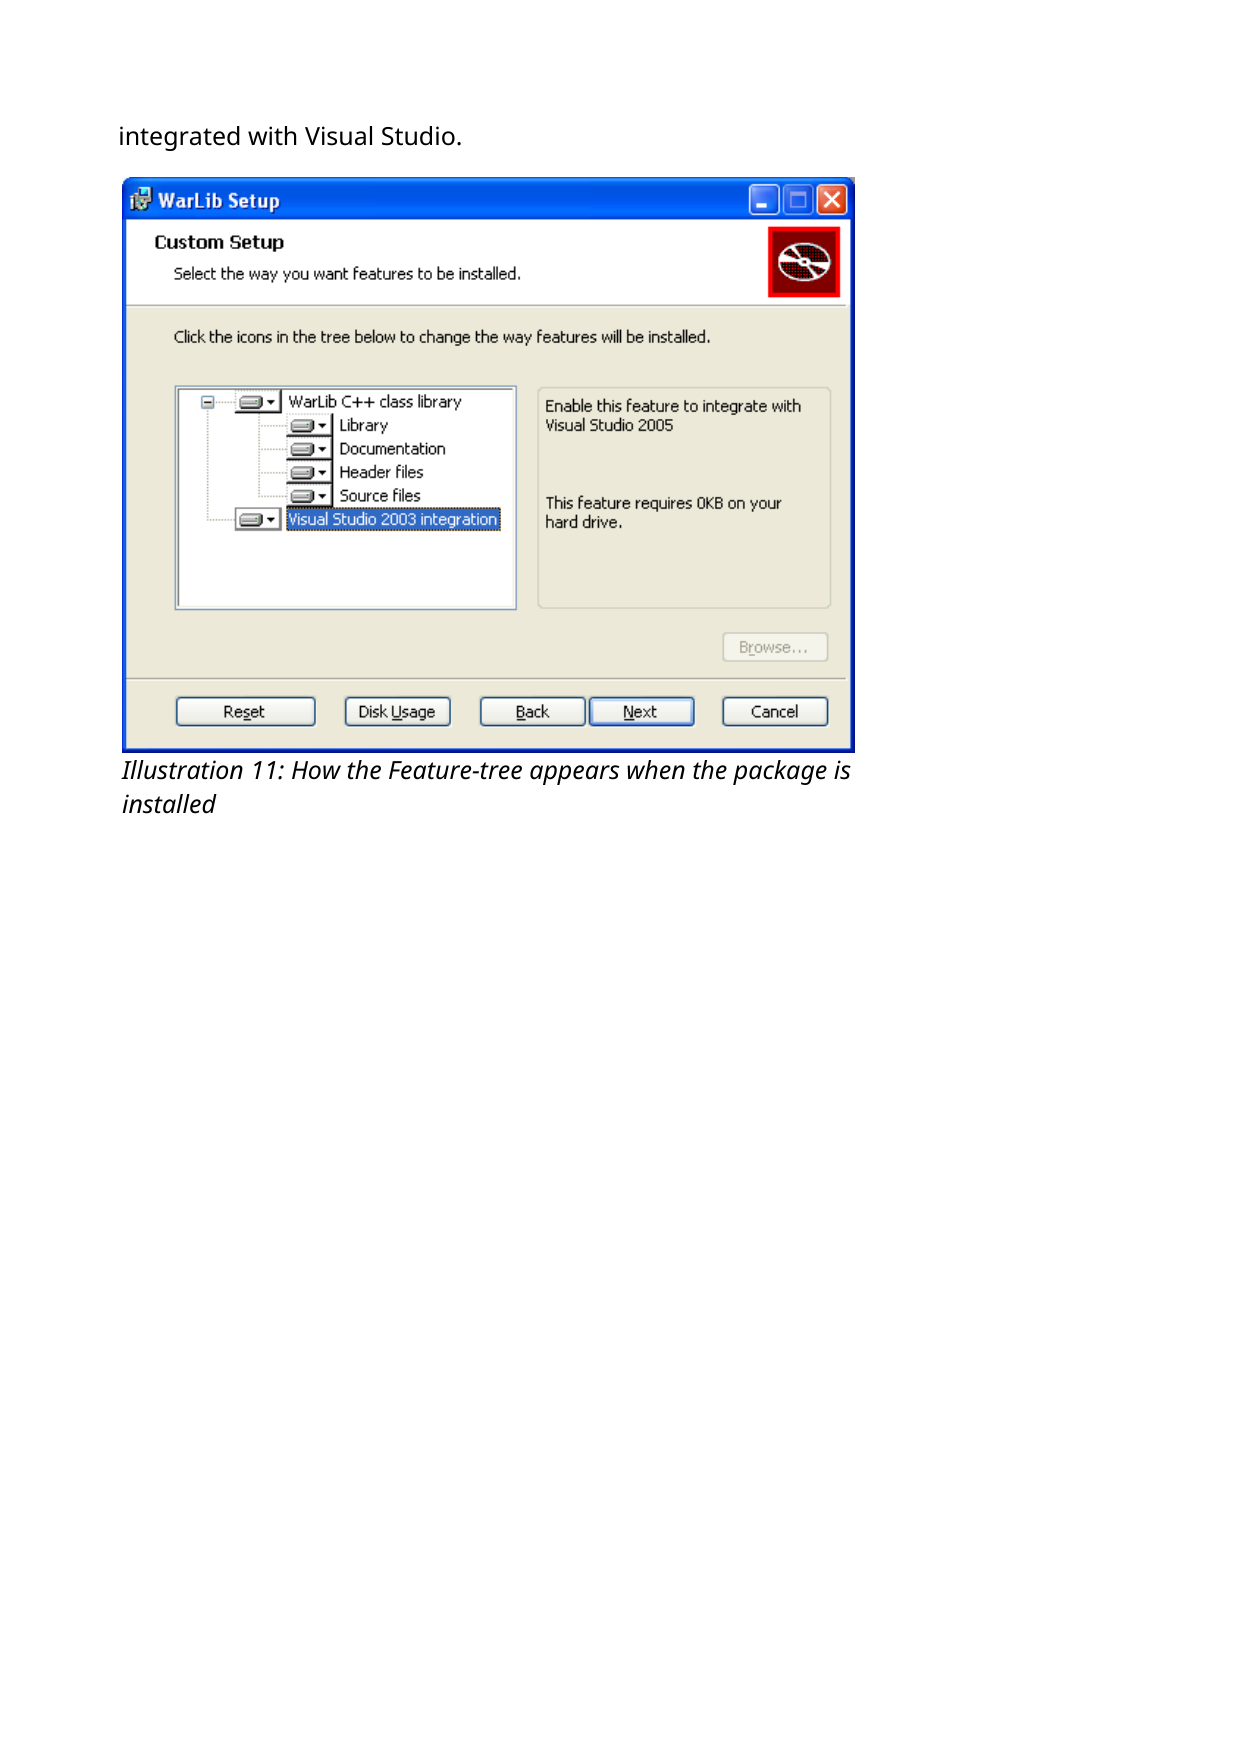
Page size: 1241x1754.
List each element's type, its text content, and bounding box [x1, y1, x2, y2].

picture [122, 177, 855, 753]
text integrated with Visual Studio. [118, 118, 1122, 152]
text Illustration 11: How the Feature-tree appears when the package is installed [122, 177, 893, 821]
